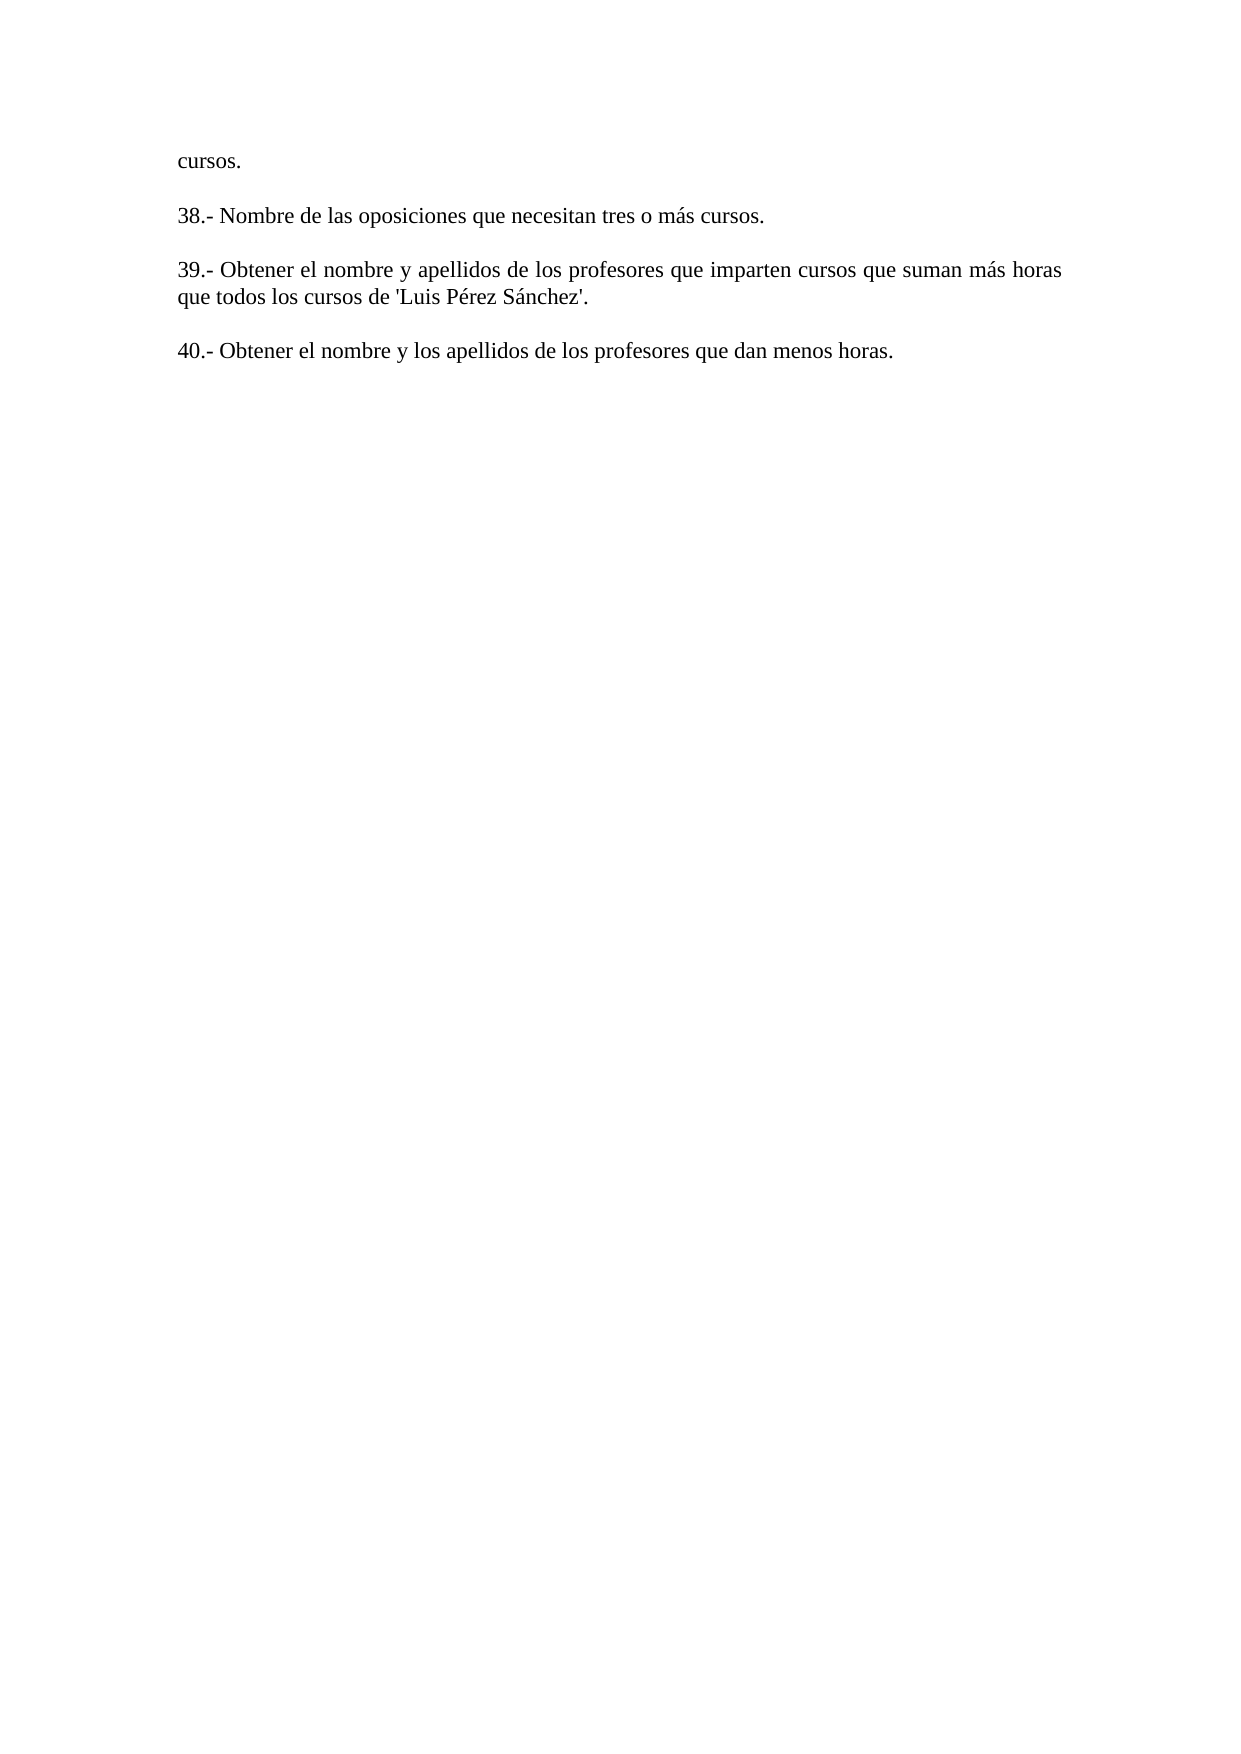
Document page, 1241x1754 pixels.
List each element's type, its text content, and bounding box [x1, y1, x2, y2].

text 40.- Obtener el nombre y los apellidos de los profesores que dan menos horas. [177, 337, 1063, 363]
text cursos. [177, 148, 1063, 174]
text 38.- Nombre de las oposiciones que necesitan tres o más cursos. [177, 202, 1063, 228]
text 39.- Obtener el nombre y apellidos de los profesores que imparten cursos que suman más horas que todos los cursos de 'Luis Pérez Sánchez'. [177, 256, 1063, 309]
